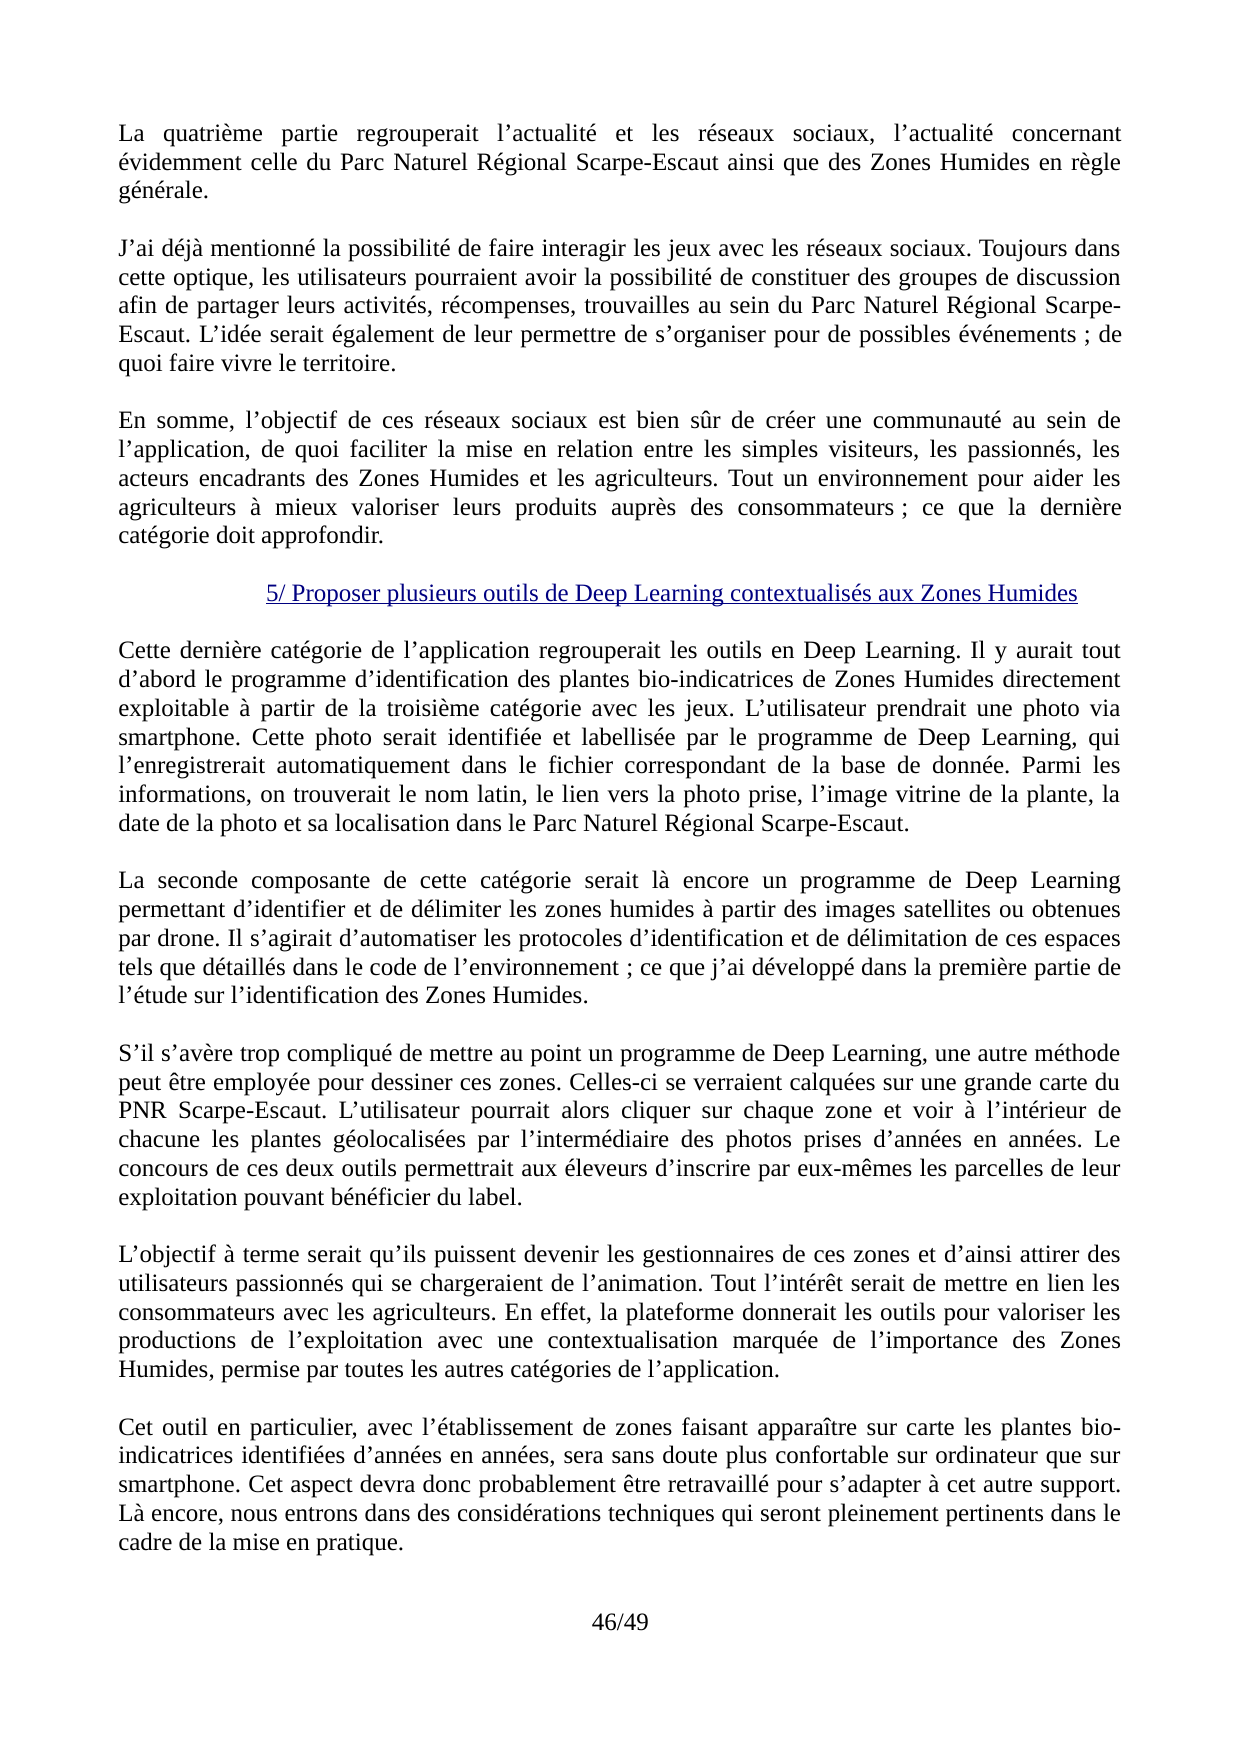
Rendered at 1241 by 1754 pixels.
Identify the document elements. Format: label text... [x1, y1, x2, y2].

text En somme, l’objectif de ces réseaux sociaux est bien sûr de créer une communauté au sein de l’application, de quoi faciliter la mise en relation entre les simples visiteurs, les passionnés, les acteurs encadrants des Zones Humides et les agriculteurs. Tout un environnement pour aider les agriculteurs à mieux valoriser leurs produits auprès des consommateurs ; ce que la dernière catégorie doit approfondir. [118, 406, 1122, 549]
text J’ai déjà mentionné la possibilité de faire interagir les jeux avec les réseaux sociaux. Toujours dans cette optique, les utilisateurs pourraient avoir la possibilité de constituer des groupes de discussion afin de partager leurs activités, récompenses, trouvailles au sein du Parc Naturel Régional Scarpe-Escaut. L’idée serait également de leur permettre de s’organiser pour de possibles événements ; de quoi faire vivre le territoire. [118, 233, 1122, 377]
text 5/ Proposer plusieurs outils de Deep Learning contextualisés aux Zones Humides [118, 578, 1122, 607]
text Cette dernière catégorie de l’application regrouperait les outils en Deep Learning. Il y aurait tout d’abord le programme d’identification des plantes bio-indicatrices de Zones Humides directement exploitable à partir de la troisième catégorie avec les jeux. L’utilisateur prendrait une photo via smartphone. Cette photo serait identifiée et labellisée par le programme de Deep Learning, qui l’enregistrerait automatiquement dans le fichier correspondant de la base de donnée. Parmi les informations, on trouverait le nom latin, le lien vers la photo prise, l’image vitrine de la plante, la date de la photo et sa localisation dans le Parc Naturel Régional Scarpe-Escaut. [118, 636, 1122, 837]
text L’objectif à terme serait qu’ils puissent devenir les gestionnaires de ces zones et d’ainsi attirer des utilisateurs passionnés qui se chargeraient de l’animation. Tout l’intérêt serait de mettre en lien les consommateurs avec les agriculteurs. En effet, la plateforme donnerait les outils pour valoriser les productions de l’exploitation avec une contextualisation marquée de l’importance des Zones Humides, permise par toutes les autres catégories de l’application. [118, 1239, 1122, 1383]
text Cet outil en particulier, avec l’établissement de zones faisant apparaître sur carte les plantes bio-indicatrices identifiées d’années en années, sera sans doute plus confortable sur ordinateur que sur smartphone. Cet aspect devra donc probablement être retravaillé pour s’adapter à cet autre support. Là encore, nous entrons dans des considérations techniques qui seront pleinement pertinents dans le cadre de la mise en pratique. [118, 1412, 1122, 1556]
text La quatrième partie regrouperait l’actualité et les réseaux sociaux, l’actualité concernant évidemment celle du Parc Naturel Régional Scarpe-Escaut ainsi que des Zones Humides en règle générale. [118, 118, 1122, 204]
text S’il s’avère trop compliqué de mettre au point un programme de Deep Learning, une autre méthode peut être employée pour dessiner ces zones. Celles-ci se verraient calquées sur une grande carte du PNR Scarpe-Escaut. L’utilisateur pourrait alors cliquer sur chaque zone et voir à l’intérieur de chacune les plantes géolocalisées par l’intermédiaire des photos prises d’années en années. Le concours de ces deux outils permettrait aux éleveurs d’inscrire par eux-mêmes les parcelles de leur exploitation pouvant bénéficier du label. [118, 1038, 1122, 1211]
text La seconde composante de cette catégorie serait là encore un programme de Deep Learning permettant d’identifier et de délimiter les zones humides à partir des images satellites ou obtenues par drone. Il s’agirait d’automatiser les protocoles d’identification et de délimitation de ces espaces tels que détaillés dans le code de l’environnement ; ce que j’ai développé dans la première partie de l’étude sur l’identification des Zones Humides. [118, 866, 1122, 1009]
